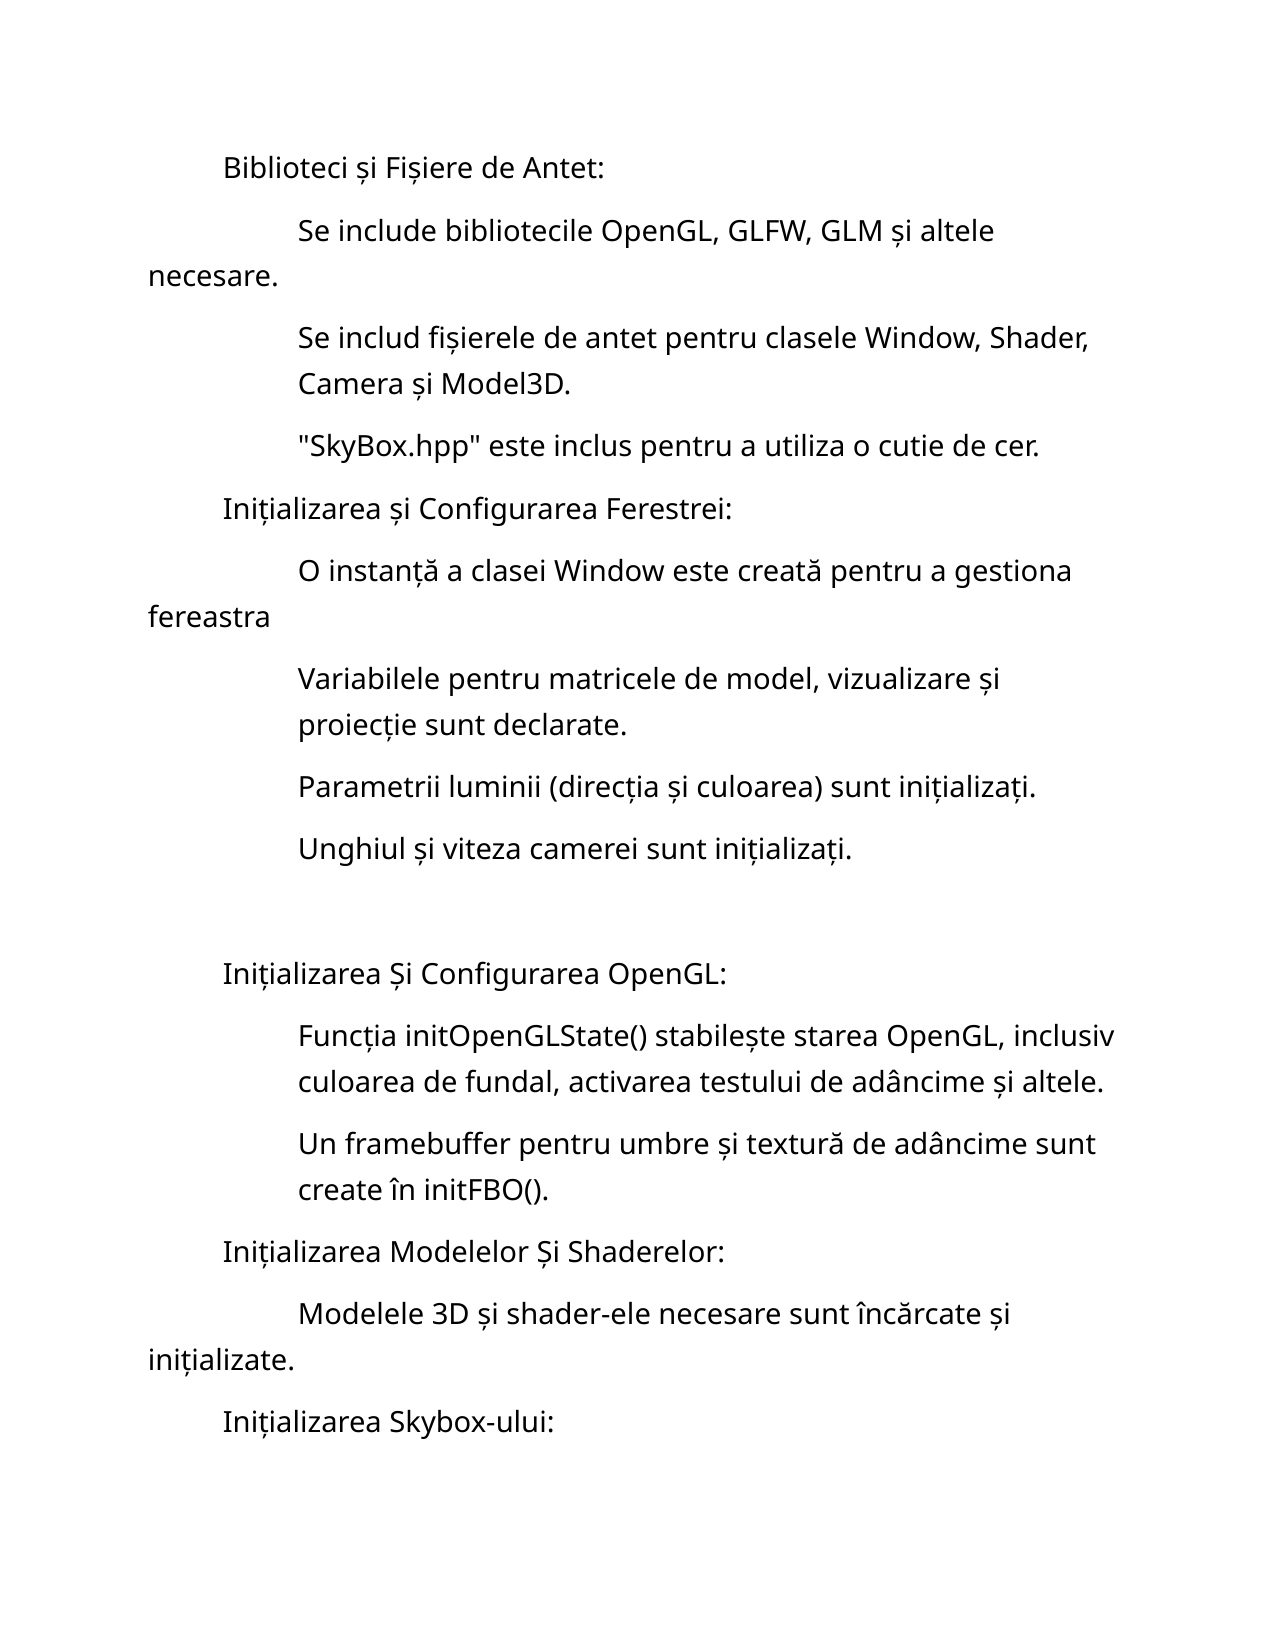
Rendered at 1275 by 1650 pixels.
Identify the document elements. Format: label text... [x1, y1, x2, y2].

text Parametrii luminii (direcția și culoarea) sunt inițializați. [148, 766, 1127, 806]
text O instanță a clasei Window este creată pentru a gestiona fereastra [148, 550, 1127, 636]
text Inițializarea Skybox-ului: [148, 1401, 1127, 1441]
text Modelele 3D și shader-ele necesare sunt încărcate și inițializate. [148, 1293, 1127, 1379]
text Se includ fișierele de antet pentru clasele Window, Shader, Camera și Model3D. [298, 318, 1127, 403]
text "SkyBox.hpp" este inclus pentru a utiliza o cutie de cer. [148, 426, 1127, 465]
text Biblioteci și Fișiere de Antet: [148, 148, 1127, 187]
text Funcția initOpenGLState() stabilește starea OpenGL, inclusiv culoarea de fundal, activarea testului de adâncime și altele. [298, 1015, 1127, 1101]
text Inițializarea Modelelor Și Shaderelor: [148, 1231, 1127, 1271]
text Se include bibliotecile OpenGL, GLFW, GLM și altele necesare. [148, 210, 1127, 295]
text Inițializarea și Configurarea Ferestrei: [148, 488, 1127, 528]
text Inițializarea Și Configurarea OpenGL: [148, 953, 1127, 993]
text Un framebuffer pentru umbre și textură de adâncime sunt create în initFBO(). [298, 1123, 1127, 1208]
text Variabilele pentru matricele de model, vizualizare și proiecție sunt declarate. [298, 658, 1127, 743]
text Unghiul și viteza camerei sunt inițializați. [148, 828, 1127, 868]
